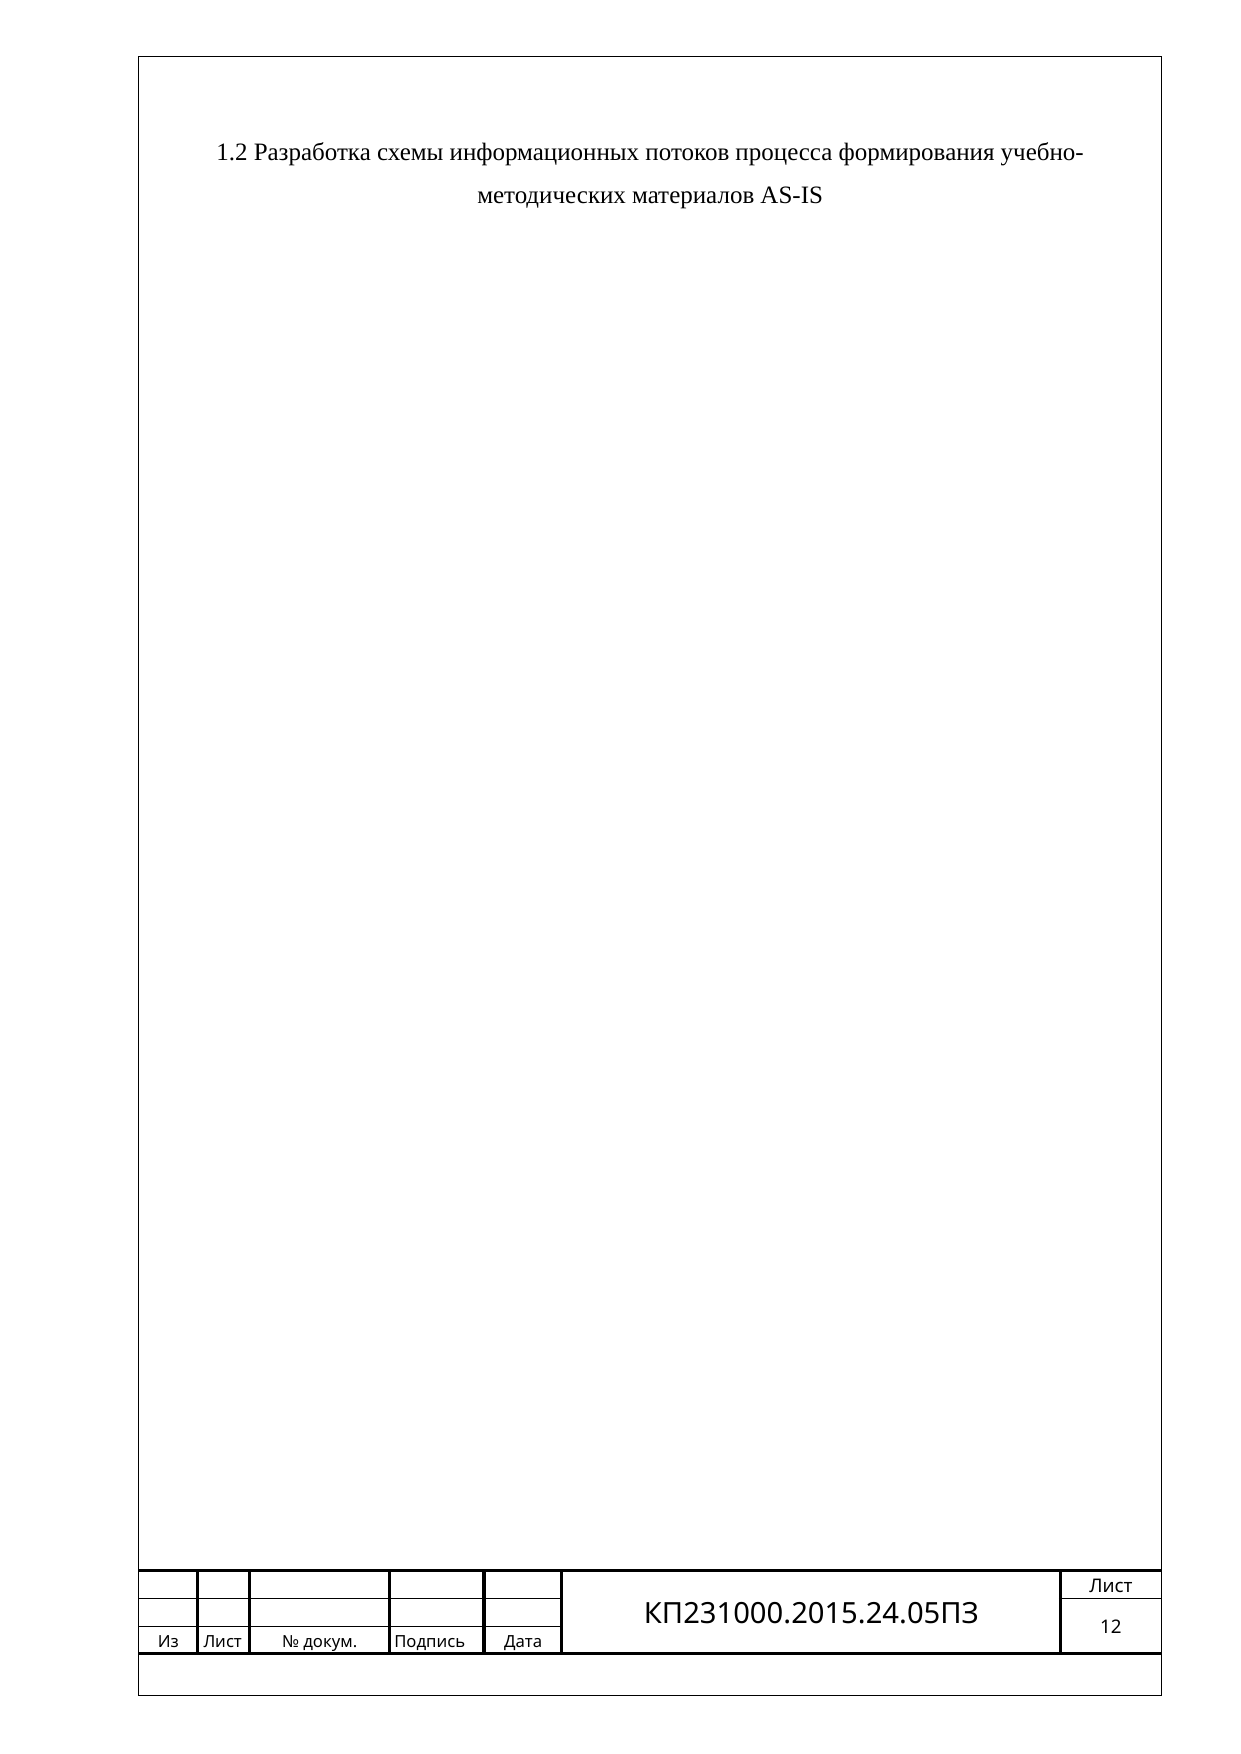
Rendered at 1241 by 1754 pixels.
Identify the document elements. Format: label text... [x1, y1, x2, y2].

subtitle 1.2 Разработка схемы информационных потоков процесса формирования учебно-методических материалов AS-IS [168, 137, 1132, 208]
